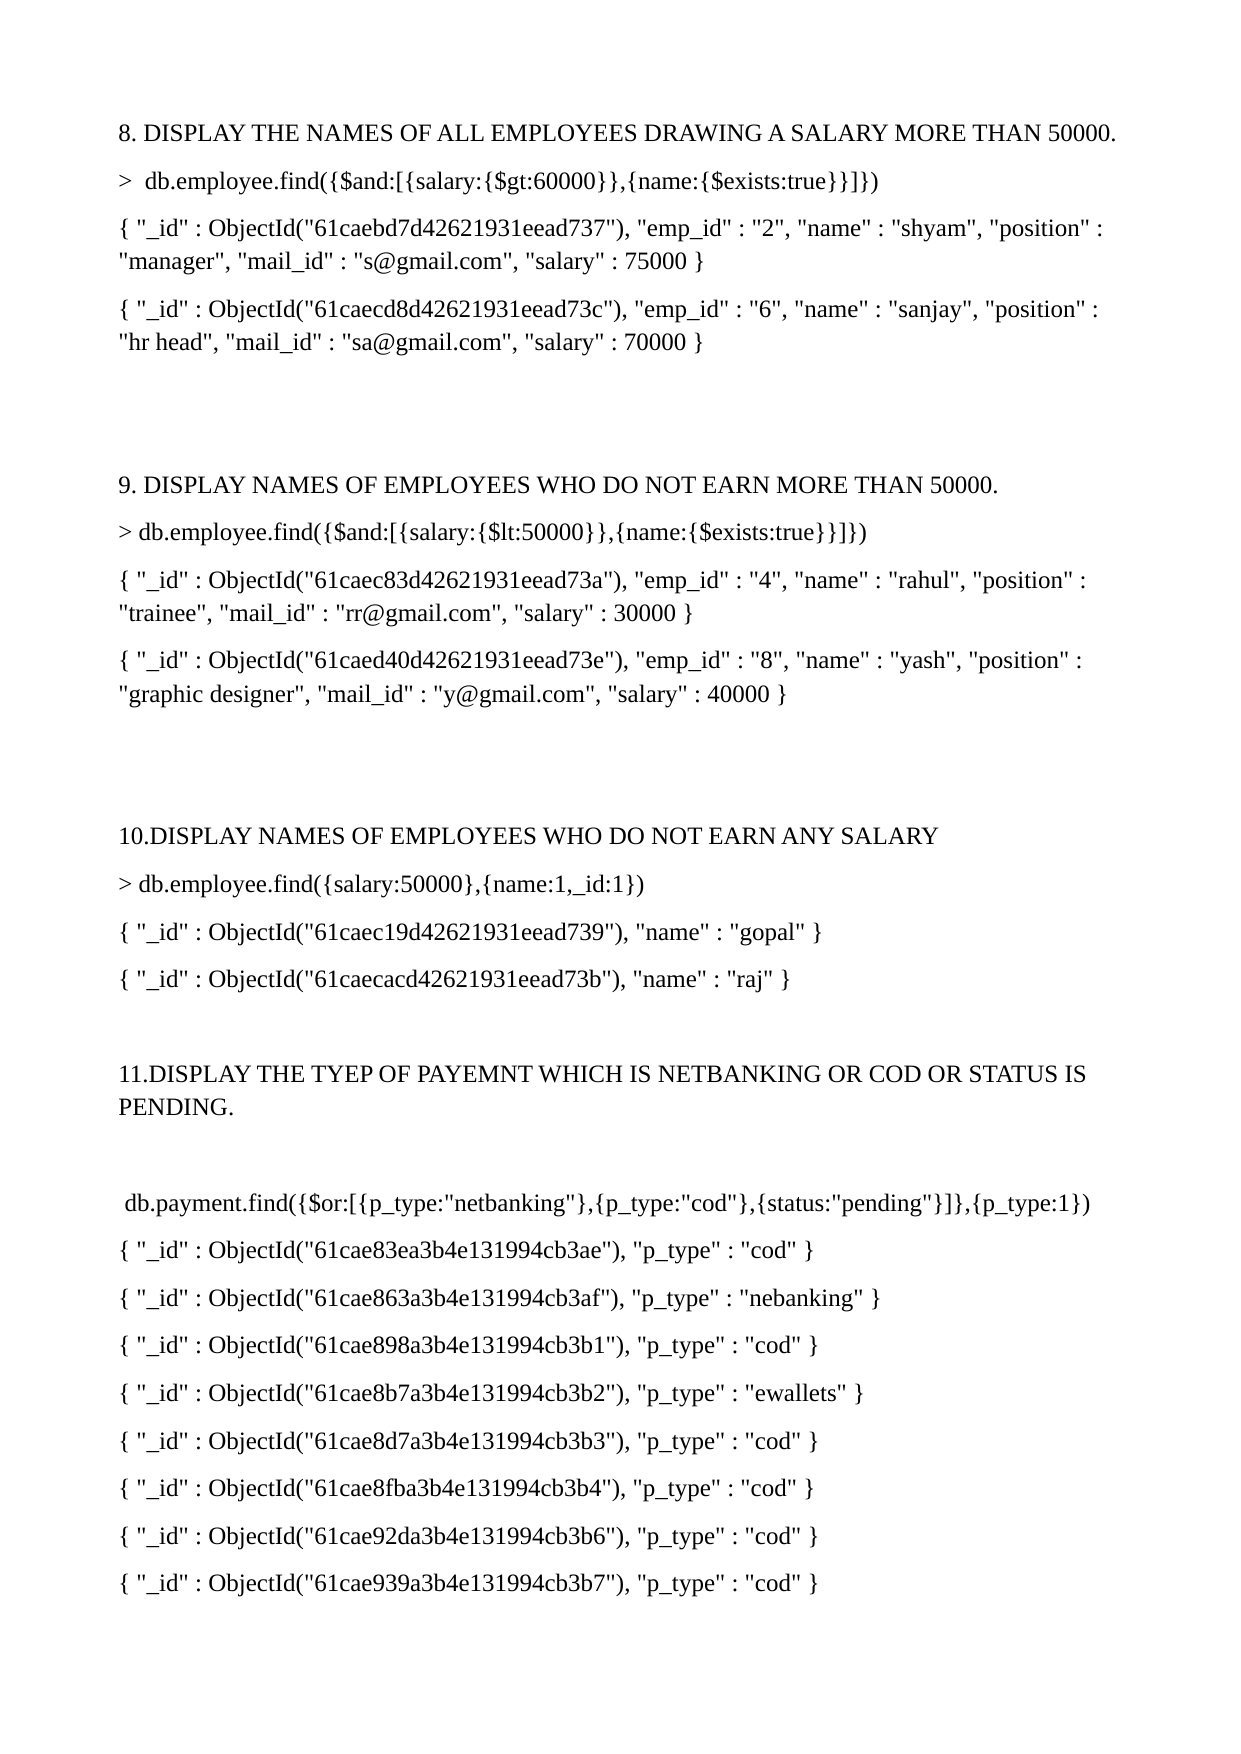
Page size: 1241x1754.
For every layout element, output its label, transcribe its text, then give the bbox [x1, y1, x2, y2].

text { "_id" : ObjectId("61caed40d42621931eead73e"), "emp_id" : "8", "name" : "yash", "position" : "graphic designer", "mail_id" : "y@gmail.com", "salary" : 40000 } [118, 646, 1122, 707]
text 8. DISPLAY THE NAMES OF ALL EMPLOYEES DRAWING A SALARY MORE THAN 50000. [118, 118, 1122, 147]
text > db.employee.find({$and:[{salary:{$gt:60000}},{name:{$exists:true}}]}) [118, 166, 1122, 194]
text 11.DISPLAY THE TYEP OF PAYEMNT WHICH IS NETBANKING OR COD OR STATUS IS PENDING. [118, 1059, 1122, 1121]
text 9. DISPLAY NAMES OF EMPLOYEES WHO DO NOT EARN MORE THAN 50000. [118, 470, 1122, 498]
text { "_id" : ObjectId("61caec83d42621931eead73a"), "emp_id" : "4", "name" : "rahul", "position" : "trainee", "mail_id" : "rr@gmail.com", "salary" : 30000 } [118, 565, 1122, 627]
text { "_id" : ObjectId("61cae8fba3b4e131994cb3b4"), "p_type" : "cod" } [118, 1473, 1122, 1502]
text > db.employee.find({salary:50000},{name:1,_id:1}) [118, 869, 1122, 898]
text { "_id" : ObjectId("61cae939a3b4e131994cb3b7"), "p_type" : "cod" } [118, 1568, 1122, 1597]
text { "_id" : ObjectId("61caebd7d42621931eead737"), "emp_id" : "2", "name" : "shyam", "position" : "manager", "mail_id" : "s@gmail.com", "salary" : 75000 } [118, 213, 1122, 275]
text { "_id" : ObjectId("61caecd8d42621931eead73c"), "emp_id" : "6", "name" : "sanjay", "position" : "hr head", "mail_id" : "sa@gmail.com", "salary" : 70000 } [118, 294, 1122, 356]
text { "_id" : ObjectId("61caecacd42621931eead73b"), "name" : "raj" } [118, 964, 1122, 993]
text { "_id" : ObjectId("61cae92da3b4e131994cb3b6"), "p_type" : "cod" } [118, 1521, 1122, 1550]
text { "_id" : ObjectId("61cae863a3b4e131994cb3af"), "p_type" : "nebanking" } [118, 1283, 1122, 1312]
text { "_id" : ObjectId("61caec19d42621931eead739"), "name" : "gopal" } [118, 917, 1122, 945]
text > db.employee.find({$and:[{salary:{$lt:50000}},{name:{$exists:true}}]}) [118, 517, 1122, 546]
text { "_id" : ObjectId("61cae8b7a3b4e131994cb3b2"), "p_type" : "ewallets" } [118, 1378, 1122, 1407]
text { "_id" : ObjectId("61cae898a3b4e131994cb3b1"), "p_type" : "cod" } [118, 1331, 1122, 1359]
text { "_id" : ObjectId("61cae8d7a3b4e131994cb3b3"), "p_type" : "cod" } [118, 1426, 1122, 1454]
text 10.DISPLAY NAMES OF EMPLOYEES WHO DO NOT EARN ANY SALARY [118, 821, 1122, 850]
text { "_id" : ObjectId("61cae83ea3b4e131994cb3ae"), "p_type" : "cod" } [118, 1235, 1122, 1264]
text db.payment.find({$or:[{p_type:"netbanking"},{p_type:"cod"},{status:"pending"}]},{p_type:1}) [118, 1188, 1122, 1216]
